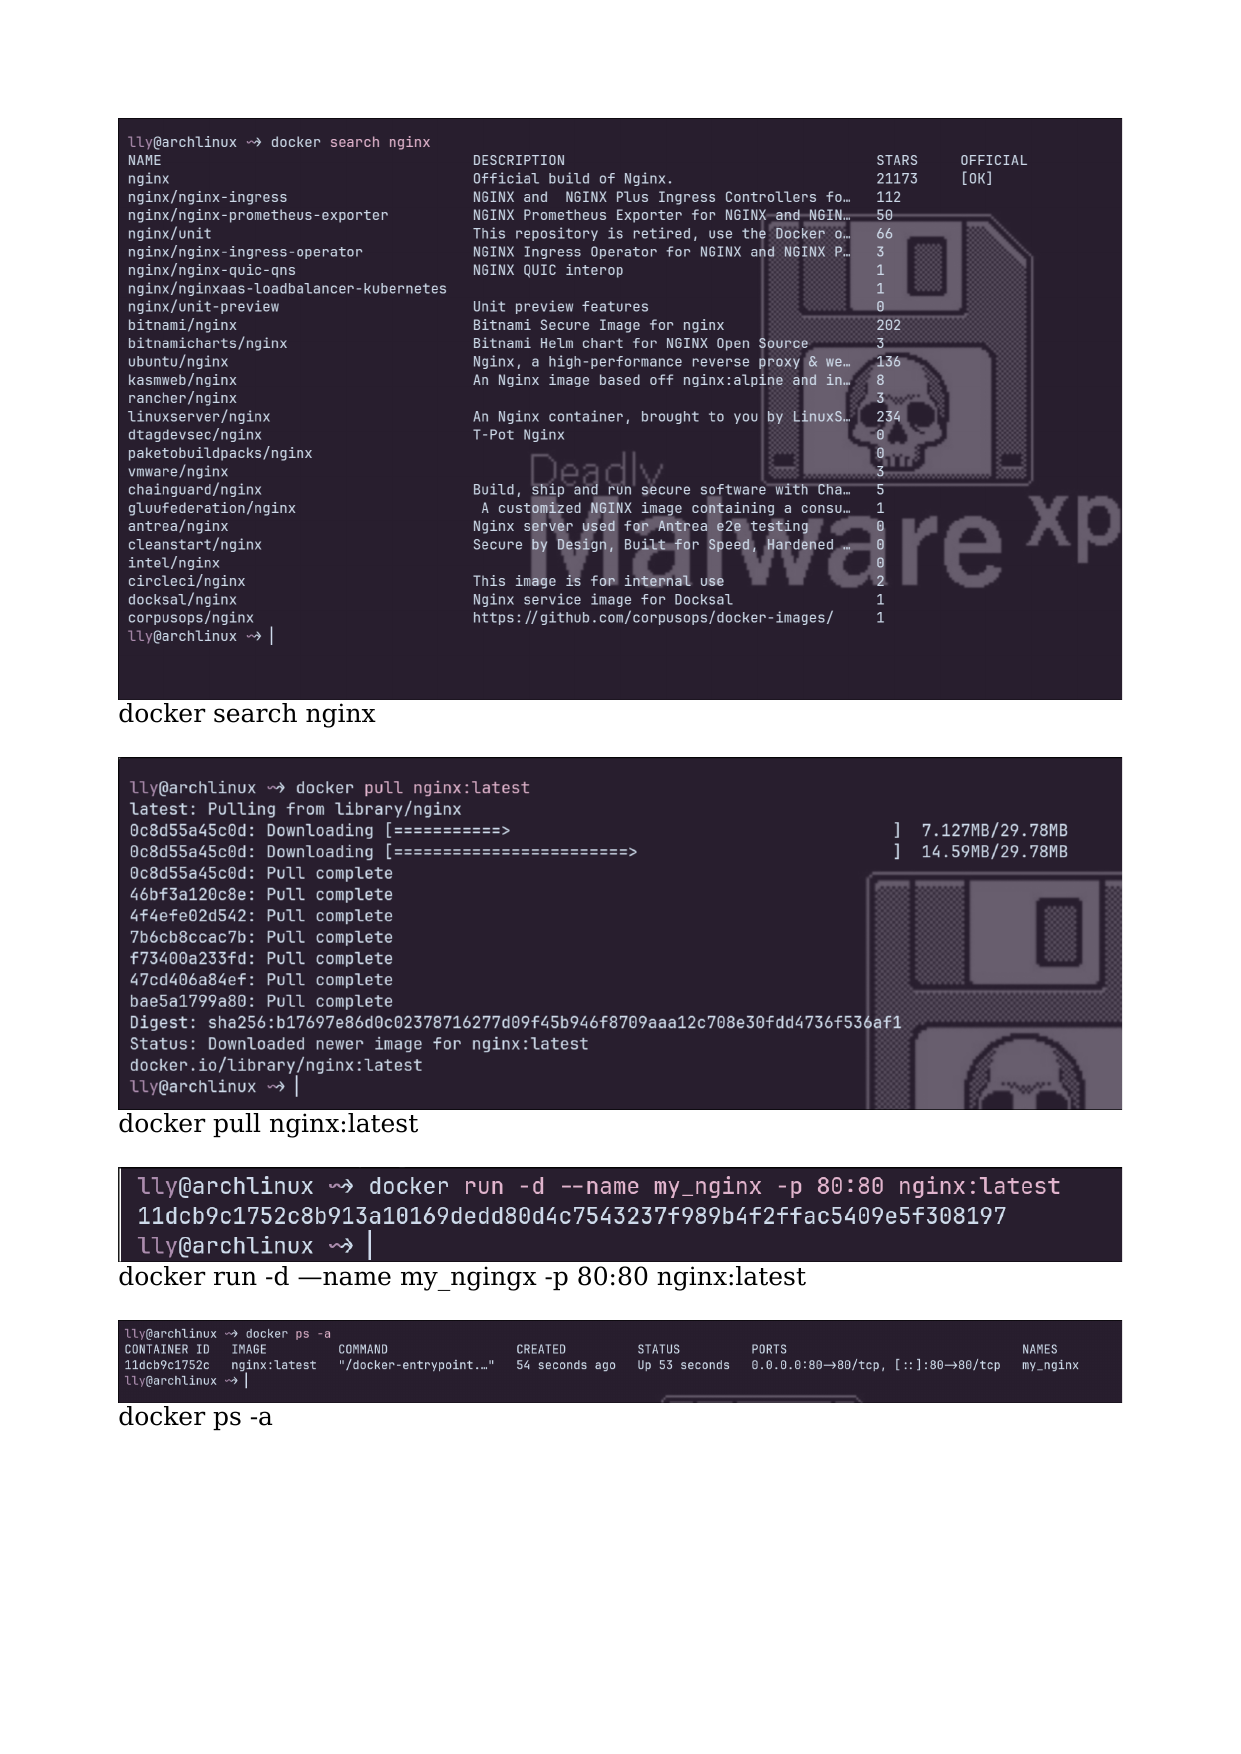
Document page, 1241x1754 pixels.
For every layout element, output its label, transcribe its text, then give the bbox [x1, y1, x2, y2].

picture [118, 1320, 1123, 1403]
picture [118, 1167, 1123, 1262]
picture [118, 757, 1123, 1110]
text docker run -d —name my_ngingx -p 80:80 nginx:latest [118, 1262, 1122, 1291]
text docker pull nginx:latest [118, 1110, 1122, 1139]
picture [118, 118, 1123, 700]
text docker ps -a [118, 1403, 1122, 1432]
text docker search nginx [118, 700, 1122, 729]
